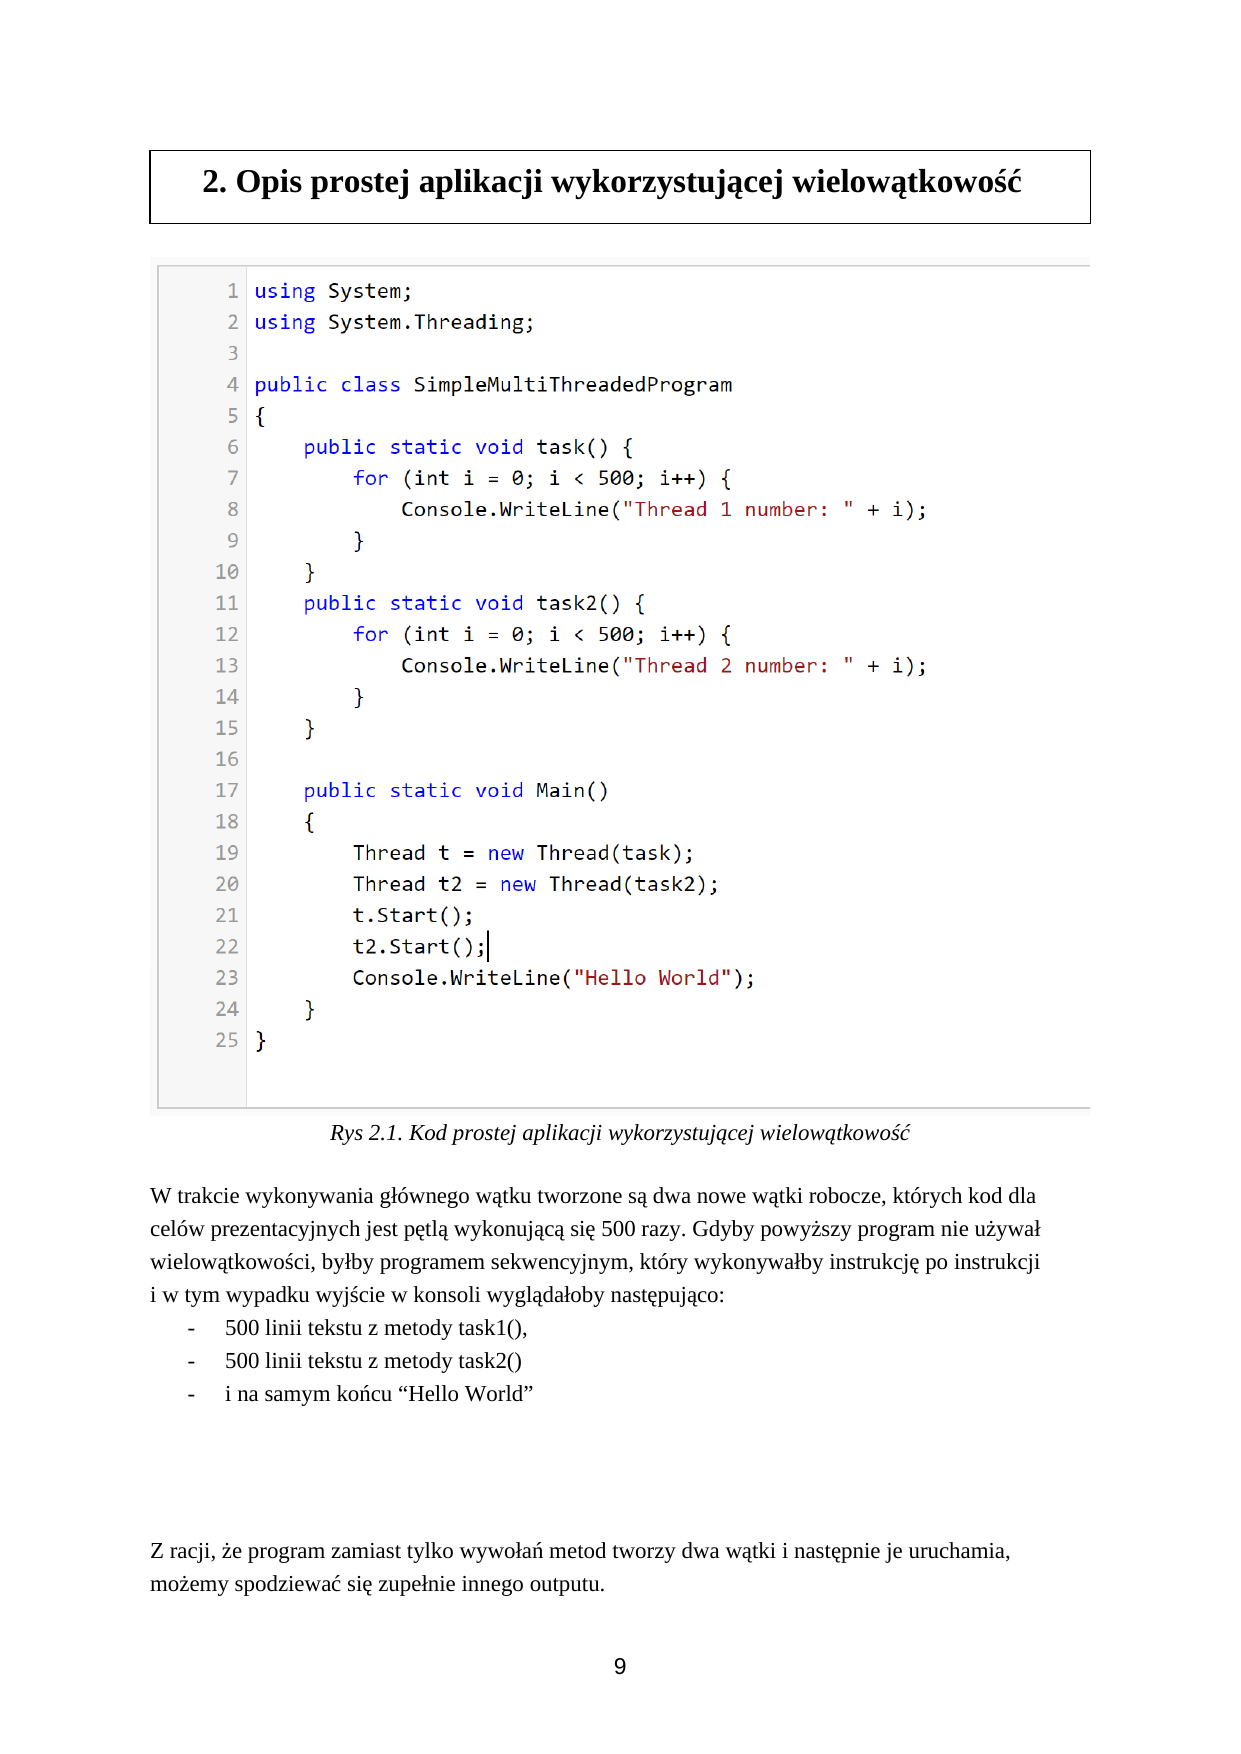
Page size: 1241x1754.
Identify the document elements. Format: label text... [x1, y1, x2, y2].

picture [150, 257, 1091, 1116]
text Rys 2.1. Kod prostej aplikacji wykorzystującej wielowątkowość [150, 1119, 1090, 1146]
table_header 2. Opis prostej aplikacji wykorzystującej wielowątkowość [151, 151, 1090, 223]
list i na samym końcu “Hello World” [187, 1380, 1090, 1406]
list 500 linii tekstu z metody task2() [187, 1347, 1090, 1373]
text Z racji, że program zamiast tylko wywołań metod tworzy dwa wątki i następnie je uruchamia, możemy spodziewać się zupełnie innego outputu. [150, 1537, 1090, 1596]
list 500 linii tekstu z metody task1(), [187, 1314, 1090, 1341]
text W trakcie wykonywania głównego wątku tworzone są dwa nowe wątki robocze, których kod dla celów prezentacyjnych jest pętlą wykonującą się 500 razy. Gdyby powyższy program nie używał wielowątkowości, byłby programem sekwencyjnym, który wykonywałby instrukcję po instrukcji [150, 1183, 1090, 1275]
text i w tym wypadku wyjście w konsoli wyglądałoby następująco: [150, 1281, 1090, 1308]
